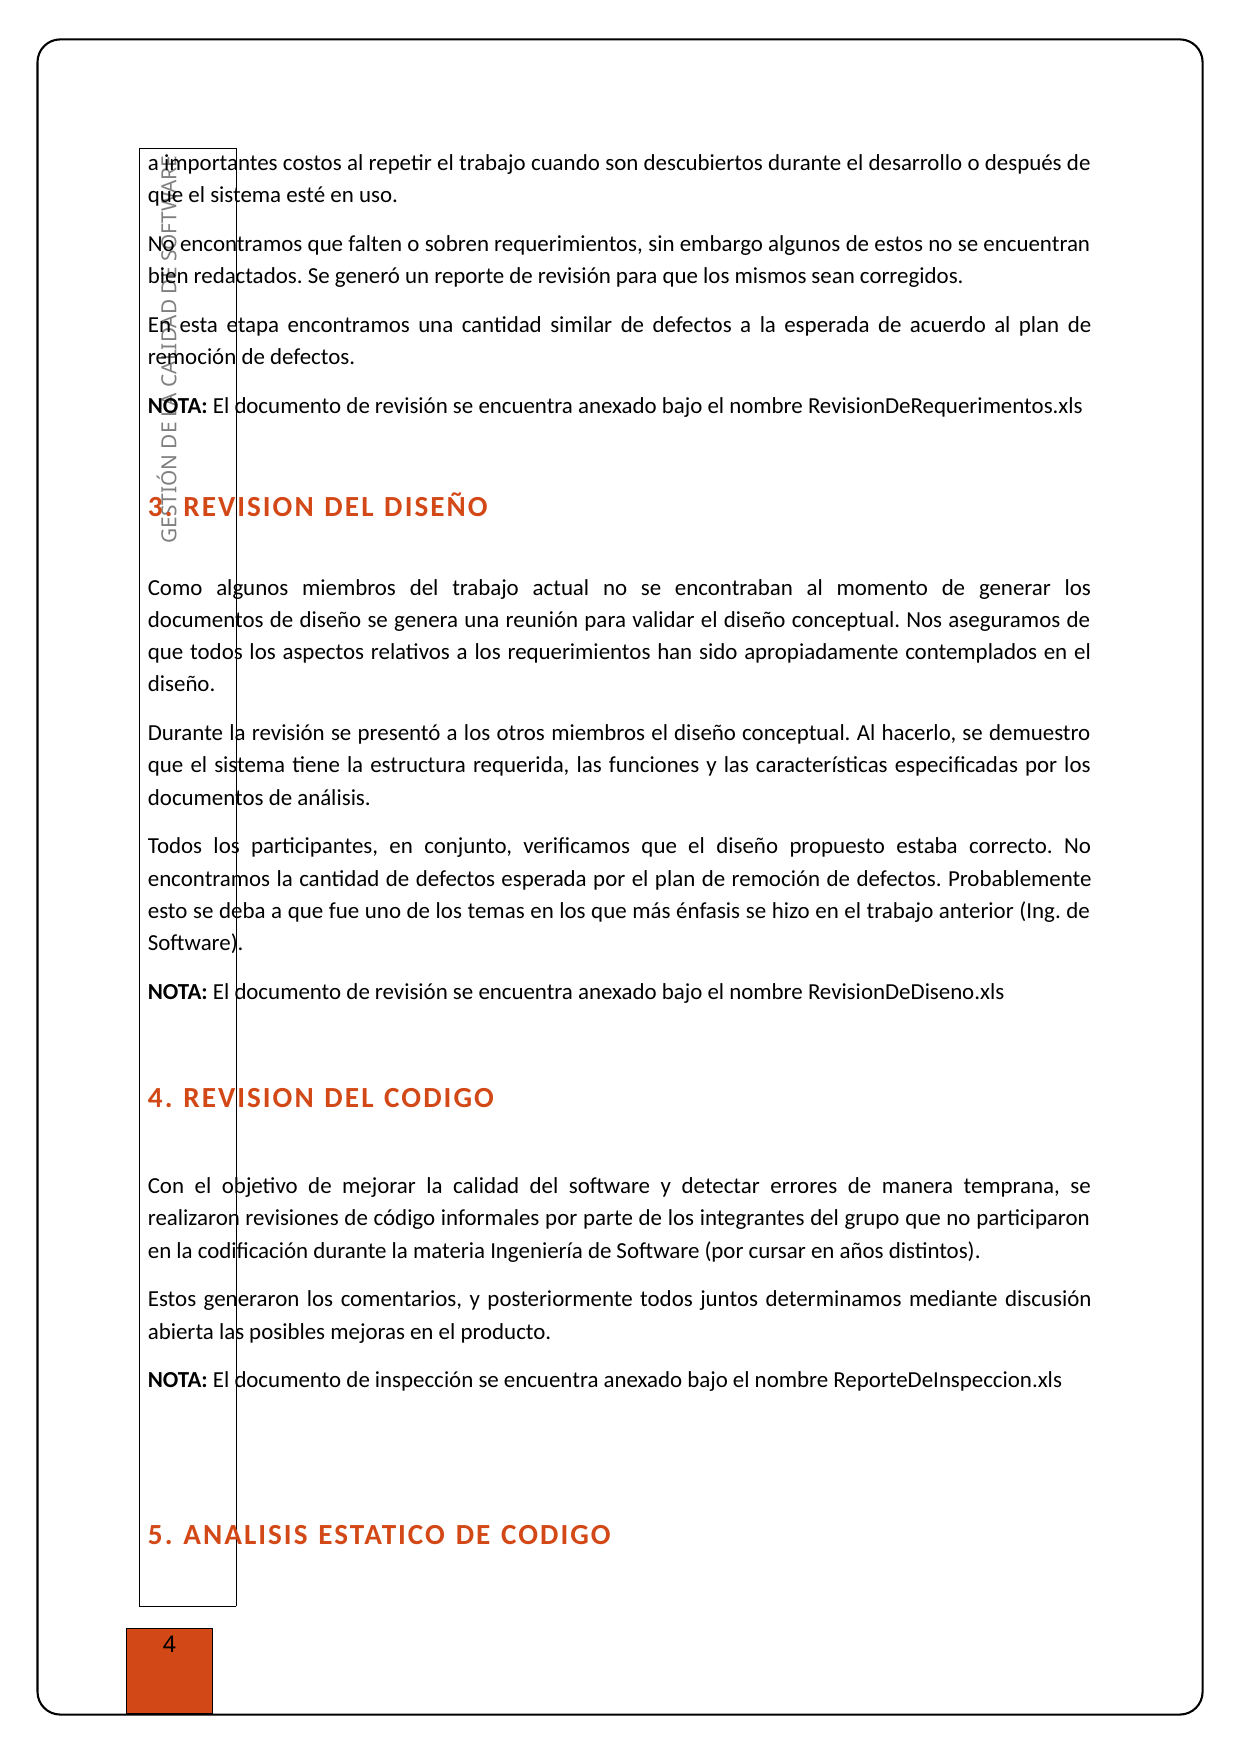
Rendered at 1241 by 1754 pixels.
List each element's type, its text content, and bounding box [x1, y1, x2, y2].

text a importantes costos al repetir el trabajo cuando son descubiertos durante el desarrollo o después de que el sistema esté en uso. [148, 148, 1092, 208]
text Con el objetivo de mejorar la calidad del software y detectar errores de manera temprana, se realizaron revisiones de código informales por parte de los integrantes del grupo que no participaron en la codificación durante la materia Ingeniería de Software (por cursar en años distintos). [148, 1171, 1092, 1264]
text En esta etapa encontramos una cantidad similar de defectos a la esperada de acuerdo al plan de remoción de defectos. [148, 310, 1092, 370]
text Todos los participantes, en conjunto, verificamos que el diseño propuesto estaba correcto. No encontramos la cantidad de defectos esperada por el plan de remoción de defectos. Probablemente esto se deba a que fue uno de los temas en los que más énfasis se hizo en el trabajo anterior (Ing. de Software). [148, 832, 1092, 956]
subtitle 4. REVISION DEL CODIGO [148, 1079, 1092, 1114]
text NOTA: El documento de inspección se encuentra anexado bajo el nombre ReporteDeInspeccion.xls [148, 1366, 1092, 1394]
text Estos generaron los comentarios, y posteriormente todos juntos determinamos mediante discusión abierta las posibles mejoras en el producto. [148, 1284, 1092, 1345]
subtitle 3. REVISION DEL DISEÑO [148, 488, 1092, 524]
text NOTA: El documento de revisión se encuentra anexado bajo el nombre RevisionDeRequerimentos.xls [148, 391, 1092, 419]
text Como algunos miembros del trabajo actual no se encontraban al momento de generar los documentos de diseño se genera una reunión para validar el diseño conceptual. Nos aseguramos de que todos los aspectos relativos a los requerimientos han sido apropiadamente contemplados en el diseño. [148, 573, 1092, 698]
text Durante la revisión se presentó a los otros miembros el diseño conceptual. Al hacerlo, se demuestro que el sistema tiene la estructura requerida, las funciones y las características especificadas por los documentos de análisis. [148, 718, 1092, 811]
subtitle 5. ANALISIS ESTATICO DE CODIGO [148, 1516, 1092, 1552]
text NOTA: El documento de revisión se encuentra anexado bajo el nombre RevisionDeDiseno.xls [148, 977, 1092, 1005]
text No encontramos que falten o sobren requerimientos, sin embargo algunos de estos no se encuentran bien redactados. Se generó un reporte de revisión para que los mismos sean corregidos. [148, 229, 1092, 289]
